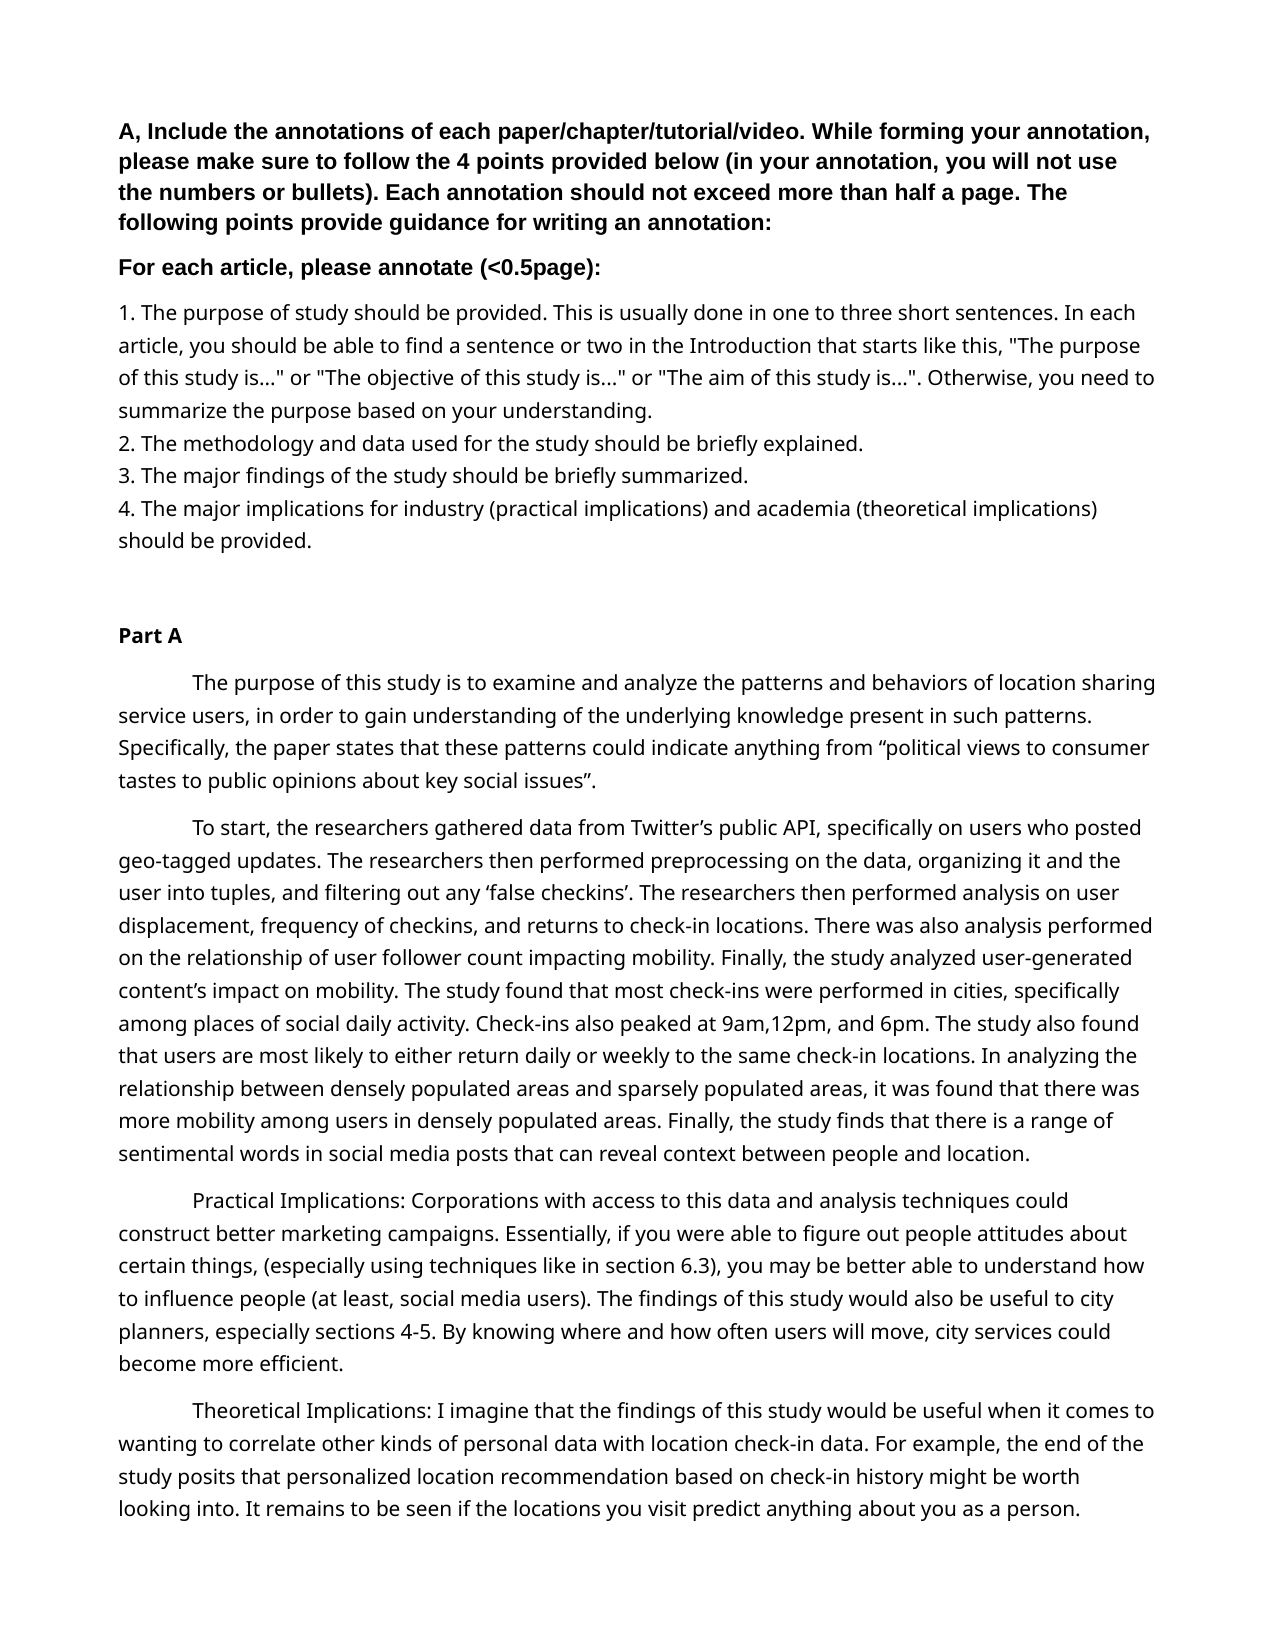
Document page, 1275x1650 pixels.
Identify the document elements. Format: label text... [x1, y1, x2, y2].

text The purpose of this study is to examine and analyze the patterns and behaviors of location sharing service users, in order to gain understanding of the underlying knowledge present in such patterns. Specifically, the paper states that these patterns could indicate anything from “political views to consumer tastes to public opinions about key social issues”. [118, 668, 1157, 794]
text Theoretical Implications: I imagine that the findings of this study would be useful when it comes to wanting to correlate other kinds of personal data with location check-in data. For example, the end of the study posits that personalized location recommendation based on check-in history might be worth looking into. It remains to be seen if the locations you visit predict anything about you as a person. [118, 1397, 1157, 1523]
text Practical Implications: Corporations with access to this data and analysis techniques could construct better marketing campaigns. Essentially, if you were able to figure out people attitudes about certain things, (especially using techniques like in section 6.3), you may be better able to understand how to influence people (at least, social media users). The findings of this study would also be useful to city planners, especially sections 4-5. By knowing where and how often users will move, city services could become more efficient. [118, 1186, 1157, 1378]
text A, Include the annotations of each paper/chapter/tutorial/video. While forming your annotation, please make sure to follow the 4 points provided below (in your annotation, you will not use the numbers or bullets). Each annotation should not exceed more than half a page. The following points provide guidance for writing an annotation: [118, 118, 1157, 235]
text To start, the researchers gathered data from Twitter’s public API, specifically on users who posted geo-tagged updates. The researchers then performed preprocessing on the data, organizing it and the user into tuples, and filtering out any ‘false checkins’. The researchers then performed analysis on user displacement, frequency of checkins, and returns to check-in locations. There was also analysis performed on the relationship of user follower count impacting mobility. Finally, the study analyzed user-generated content’s impact on mobility. The study found that most check-ins were performed in cities, specifically among places of social daily activity. Check-ins also peaked at 9am,12pm, and 6pm. The study also found that users are most likely to either return daily or weekly to the same check-in locations. In analyzing the relationship between densely populated areas and sparsely populated areas, it was found that there was more mobility among users in densely populated areas. Finally, the study finds that there is a range of sentimental words in social media posts that can reveal context between people and location. [118, 813, 1157, 1168]
text 1. The purpose of study should be provided. This is usually done in one to three short sentences. In each article, you should be able to find a sentence or two in the Introduction that starts like this, "The purpose of this study is..." or "The objective of this study is..." or "The aim of this study is...". Otherwise, you need to summarize the purpose based on your understanding. 2. The methodology and data used for the study should be briefly explained. 3. The major findings of the study should be briefly summarized. 4. The major implications for industry (practical implications) and academia (theoretical implications) should be provided. [118, 298, 1157, 555]
text Part A [118, 621, 1157, 649]
text For each article, please annotate (<0.5page): [118, 253, 1157, 280]
